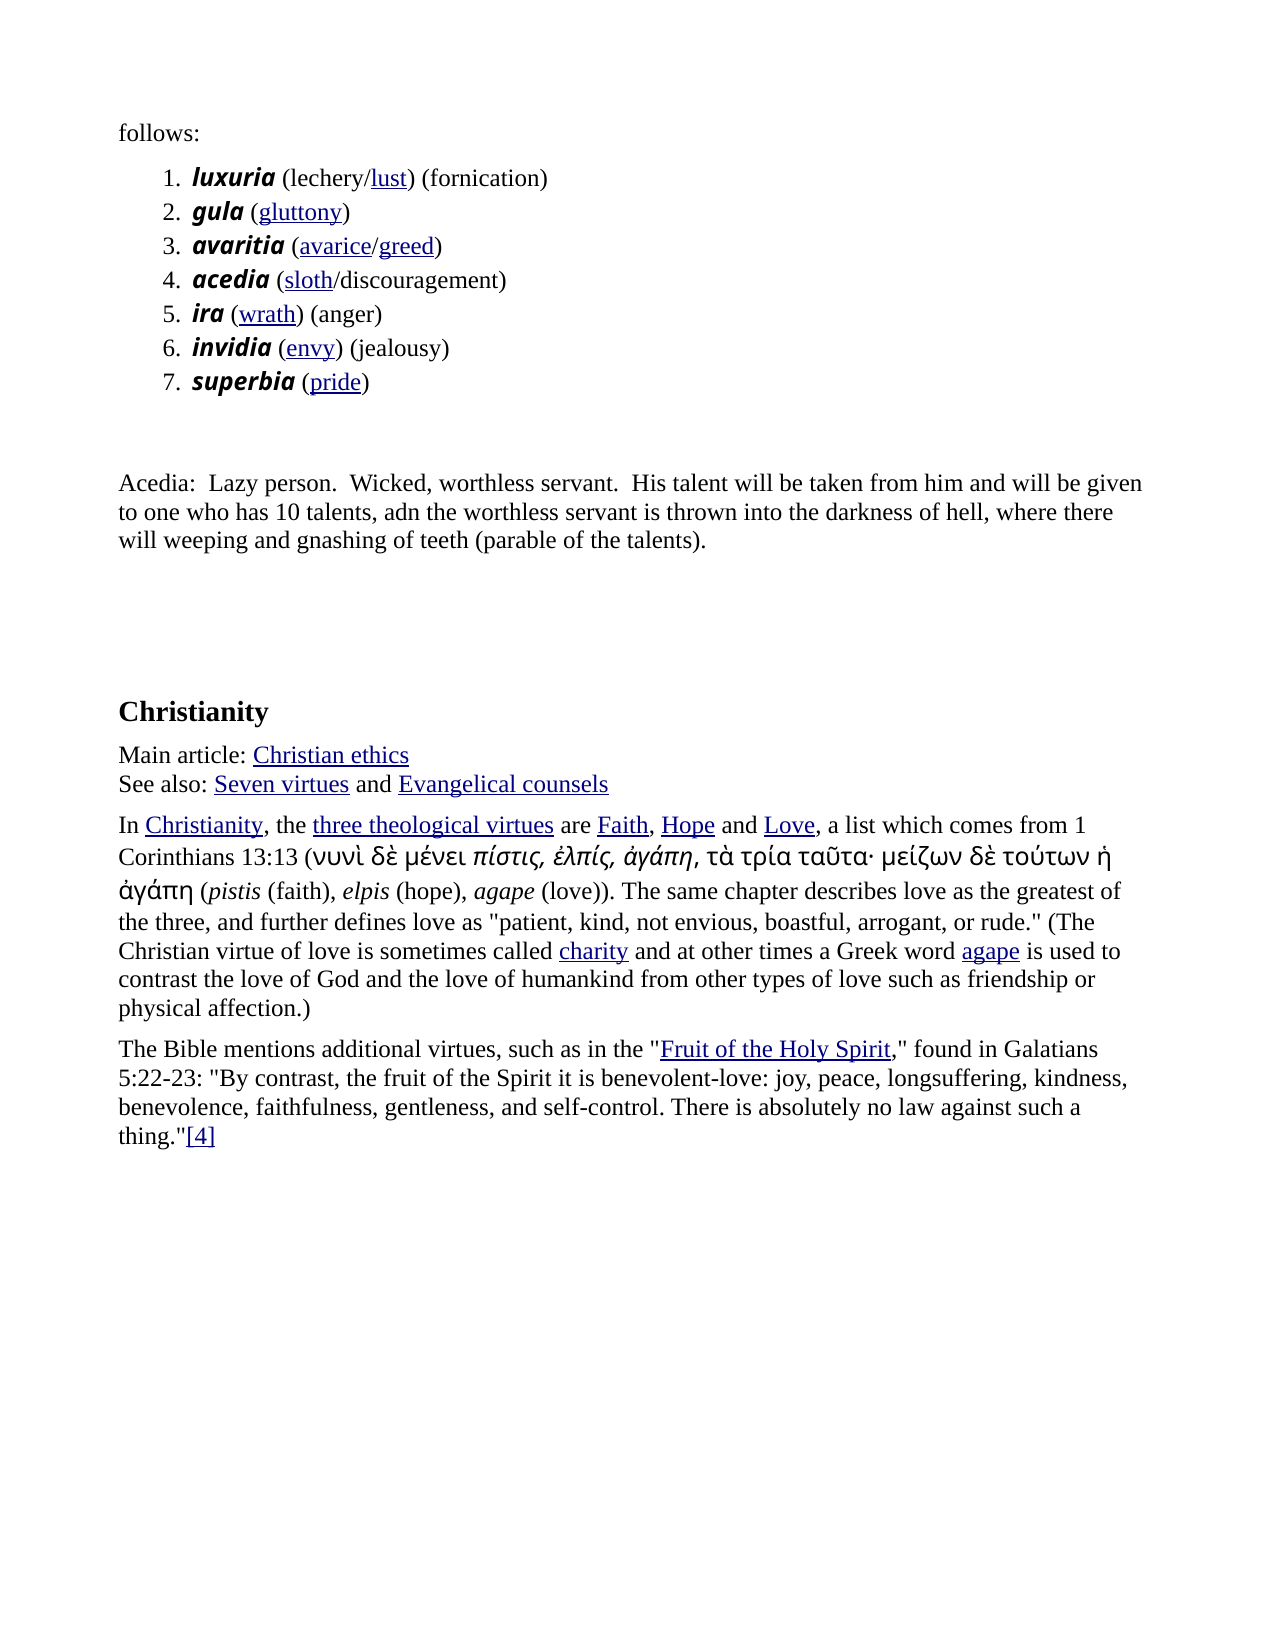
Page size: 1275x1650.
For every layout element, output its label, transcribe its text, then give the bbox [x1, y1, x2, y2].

text Acedia: Lazy person. Wicked, worthless servant. His talent will be taken from him and will be given to one who has 10 talents, adn the worthless servant is thrown into the darkness of hell, where there will weeping and gnashing of teeth (parable of the talents). [118, 468, 1157, 554]
list invidia (envy) (jealousy) [162, 330, 1157, 364]
text See also: Seven virtues and Evangelical counsels [118, 769, 1157, 798]
text The Bible mentions additional virtues, such as in the "Fruit of the Holy Spirit," found in Galatians 5:22-23: "By contrast, the fruit of the Spirit it is benevolent-love: joy, peace, longsuffering, kindness, benevolence, faithfulness, gentleness, and self-control. There is absolutely no law against such a thing."[4] [118, 1034, 1157, 1149]
list superbia (pride) [162, 364, 1157, 398]
text Main article: Christian ethics [118, 740, 1157, 769]
list luxuria (lechery/lust) (fornication) [162, 159, 1157, 193]
text follows: [118, 118, 1157, 147]
list acedia (sloth/discouragement) [162, 262, 1157, 296]
list gula (gluttony) [162, 193, 1157, 227]
list ira (wrath) (anger) [162, 296, 1157, 330]
subtitle Christianity [118, 694, 1157, 728]
text In Christianity, the three theological virtues are Faith, Hope and Love, a list which comes from 1 Corinthians 13:13 (νυνὶ δὲ μένει πίστις, ἐλπίς, ἀγάπη, τὰ τρία ταῦτα· μείζων δὲ τούτων ἡ ἀγάπη (pistis (faith), elpis (hope), agape (love)). The same chapter describes love as the greatest of the three, and further defines love as "patient, kind, not envious, boastful, arrogant, or rude." (The Christian virtue of love is sometimes called charity and at other times a Greek word agape is used to contrast the love of God and the love of humankind from other types of love such as friendship or physical affection.) [118, 810, 1157, 1022]
list avaritia (avarice/greed) [162, 227, 1157, 262]
